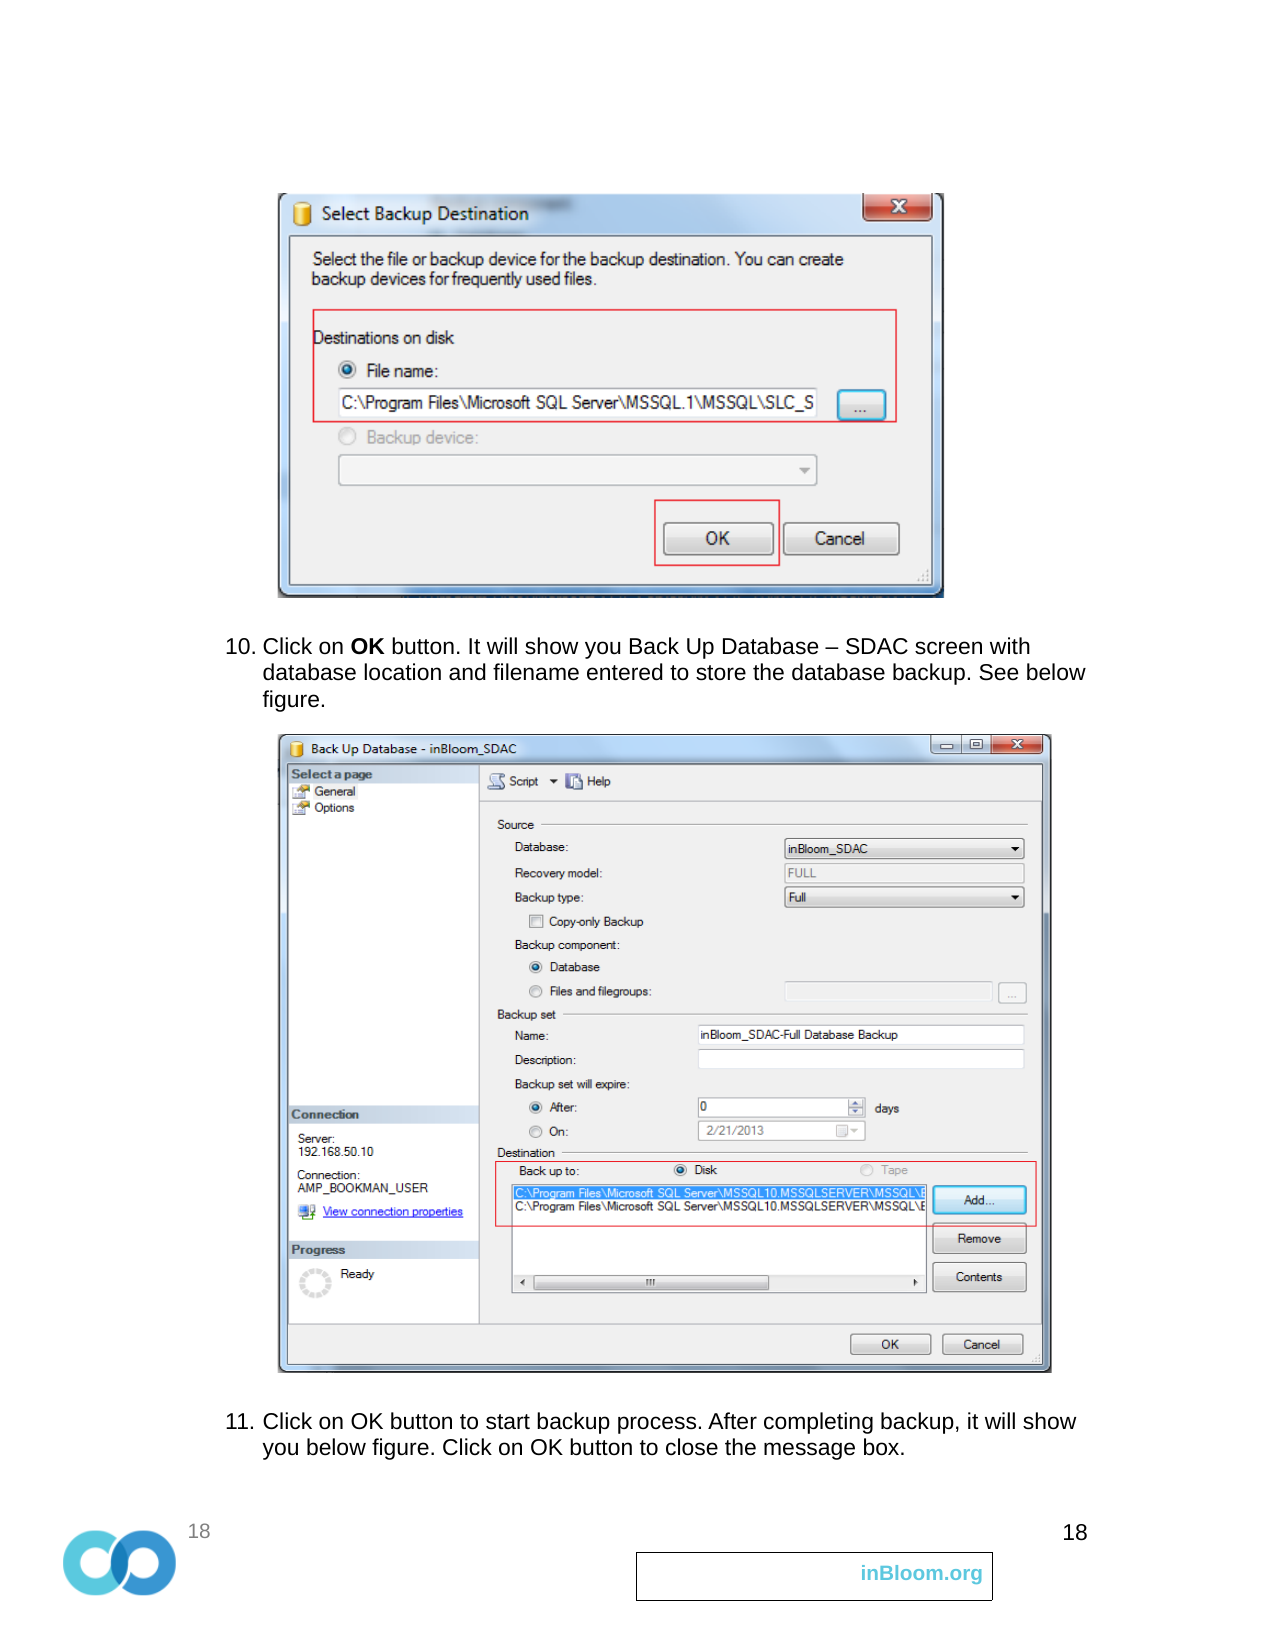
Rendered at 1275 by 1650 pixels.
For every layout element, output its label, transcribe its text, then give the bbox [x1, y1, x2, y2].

list Click on OK button to start backup process. After completing backup, it will show you below figure. Click on OK button to close the message box. [225, 1408, 1087, 1461]
list Click on OK button. It will show you Back Up Database – SDAC screen with database location and filename entered to store the database backup. See below figure. [225, 633, 1087, 712]
picture [277, 193, 945, 598]
picture [53, 1518, 926, 1635]
picture [277, 734, 1052, 1373]
